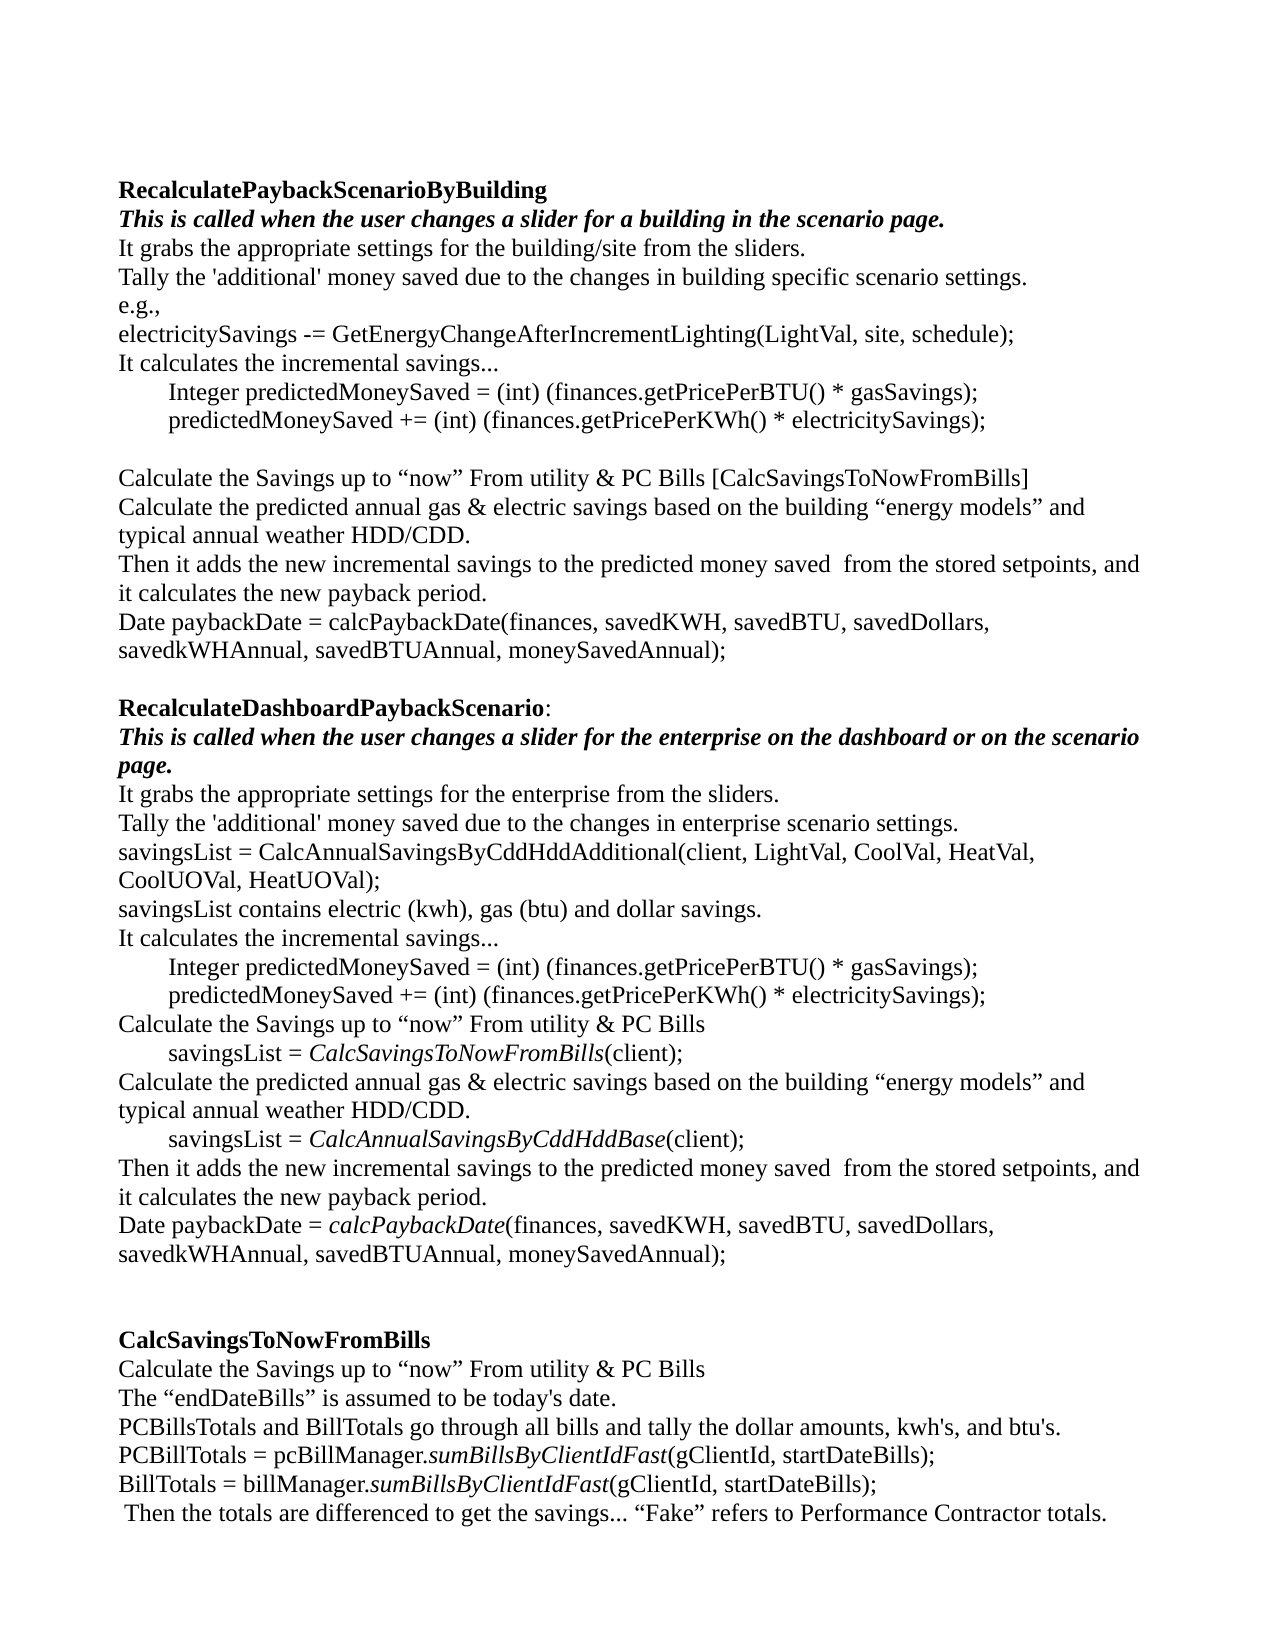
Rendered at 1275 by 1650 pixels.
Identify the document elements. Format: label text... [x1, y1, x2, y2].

text BillTotals = billManager.sumBillsByClientIdFast(gClientId, startDateBills); [118, 1469, 1157, 1498]
text It grabs the appropriate settings for the building/site from the sliders. [118, 233, 1157, 262]
text Integer predictedMoneySaved = (int) (finances.getPricePerBTU() * gasSavings); [118, 952, 1157, 981]
text The “endDateBills” is assumed to be today's date. [118, 1383, 1157, 1412]
text RecalculateDashboardPaybackScenario: [118, 693, 1157, 722]
text CalcSavingsToNowFromBills [118, 1326, 1157, 1354]
text It calculates the incremental savings... [118, 348, 1157, 377]
text Tally the 'additional' money saved due to the changes in building specific scenario settings. [118, 262, 1157, 291]
text Tally the 'additional' money saved due to the changes in enterprise scenario settings. [118, 808, 1157, 837]
text RecalculatePaybackScenarioByBuilding [118, 176, 1157, 204]
text savingsList = CalcSavingsToNowFromBills(client); [118, 1038, 1157, 1067]
text PCBillsTotals and BillTotals go through all bills and tally the dollar amounts, kwh's, and btu's. [118, 1412, 1157, 1441]
text Calculate the predicted annual gas & electric savings based on the building “energy models” and typical annual weather HDD/CDD. [118, 492, 1157, 549]
text Then it adds the new incremental savings to the predicted money saved from the stored setpoints, and it calculates the new payback period. [118, 549, 1157, 607]
text It calculates the incremental savings... [118, 923, 1157, 952]
text predictedMoneySaved += (int) (finances.getPricePerKWh() * electricitySavings); [118, 981, 1157, 1009]
text Calculate the Savings up to “now” From utility & PC Bills [118, 1354, 1157, 1383]
text This is called when the user changes a slider for a building in the scenario page. [118, 204, 1157, 233]
text Then the totals are differenced to get the savings... “Fake” refers to Performance Contractor totals. [118, 1498, 1157, 1527]
text Calculate the predicted annual gas & electric savings based on the building “energy models” and typical annual weather HDD/CDD. [118, 1067, 1157, 1124]
text It grabs the appropriate settings for the enterprise from the sliders. [118, 779, 1157, 808]
text e.g., [118, 291, 1157, 319]
text electricitySavings -= GetEnergyChangeAfterIncrementLighting(LightVal, site, schedule); [118, 319, 1157, 348]
text Date paybackDate = calcPaybackDate(finances, savedKWH, savedBTU, savedDollars, savedkWHAnnual, savedBTUAnnual, moneySavedAnnual); [118, 607, 1157, 664]
text Calculate the Savings up to “now” From utility & PC Bills [CalcSavingsToNowFromBills] [118, 463, 1157, 492]
text savingsList = CalcAnnualSavingsByCddHddBase(client); [118, 1124, 1157, 1153]
text PCBillTotals = pcBillManager.sumBillsByClientIdFast(gClientId, startDateBills); [118, 1441, 1157, 1469]
text Date paybackDate = calcPaybackDate(finances, savedKWH, savedBTU, savedDollars, savedkWHAnnual, savedBTUAnnual, moneySavedAnnual); [118, 1211, 1157, 1268]
text Then it adds the new incremental savings to the predicted money saved from the stored setpoints, and it calculates the new payback period. [118, 1153, 1157, 1211]
text savingsList contains electric (kwh), gas (btu) and dollar savings. [118, 894, 1157, 923]
text This is called when the user changes a slider for the enterprise on the dashboard or on the scenario page. [118, 722, 1157, 779]
text predictedMoneySaved += (int) (finances.getPricePerKWh() * electricitySavings); [118, 406, 1157, 434]
text savingsList = CalcAnnualSavingsByCddHddAdditional(client, LightVal, CoolVal, HeatVal, CoolUOVal, HeatUOVal); [118, 837, 1157, 894]
text Integer predictedMoneySaved = (int) (finances.getPricePerBTU() * gasSavings); [118, 377, 1157, 406]
text Calculate the Savings up to “now” From utility & PC Bills [118, 1009, 1157, 1038]
